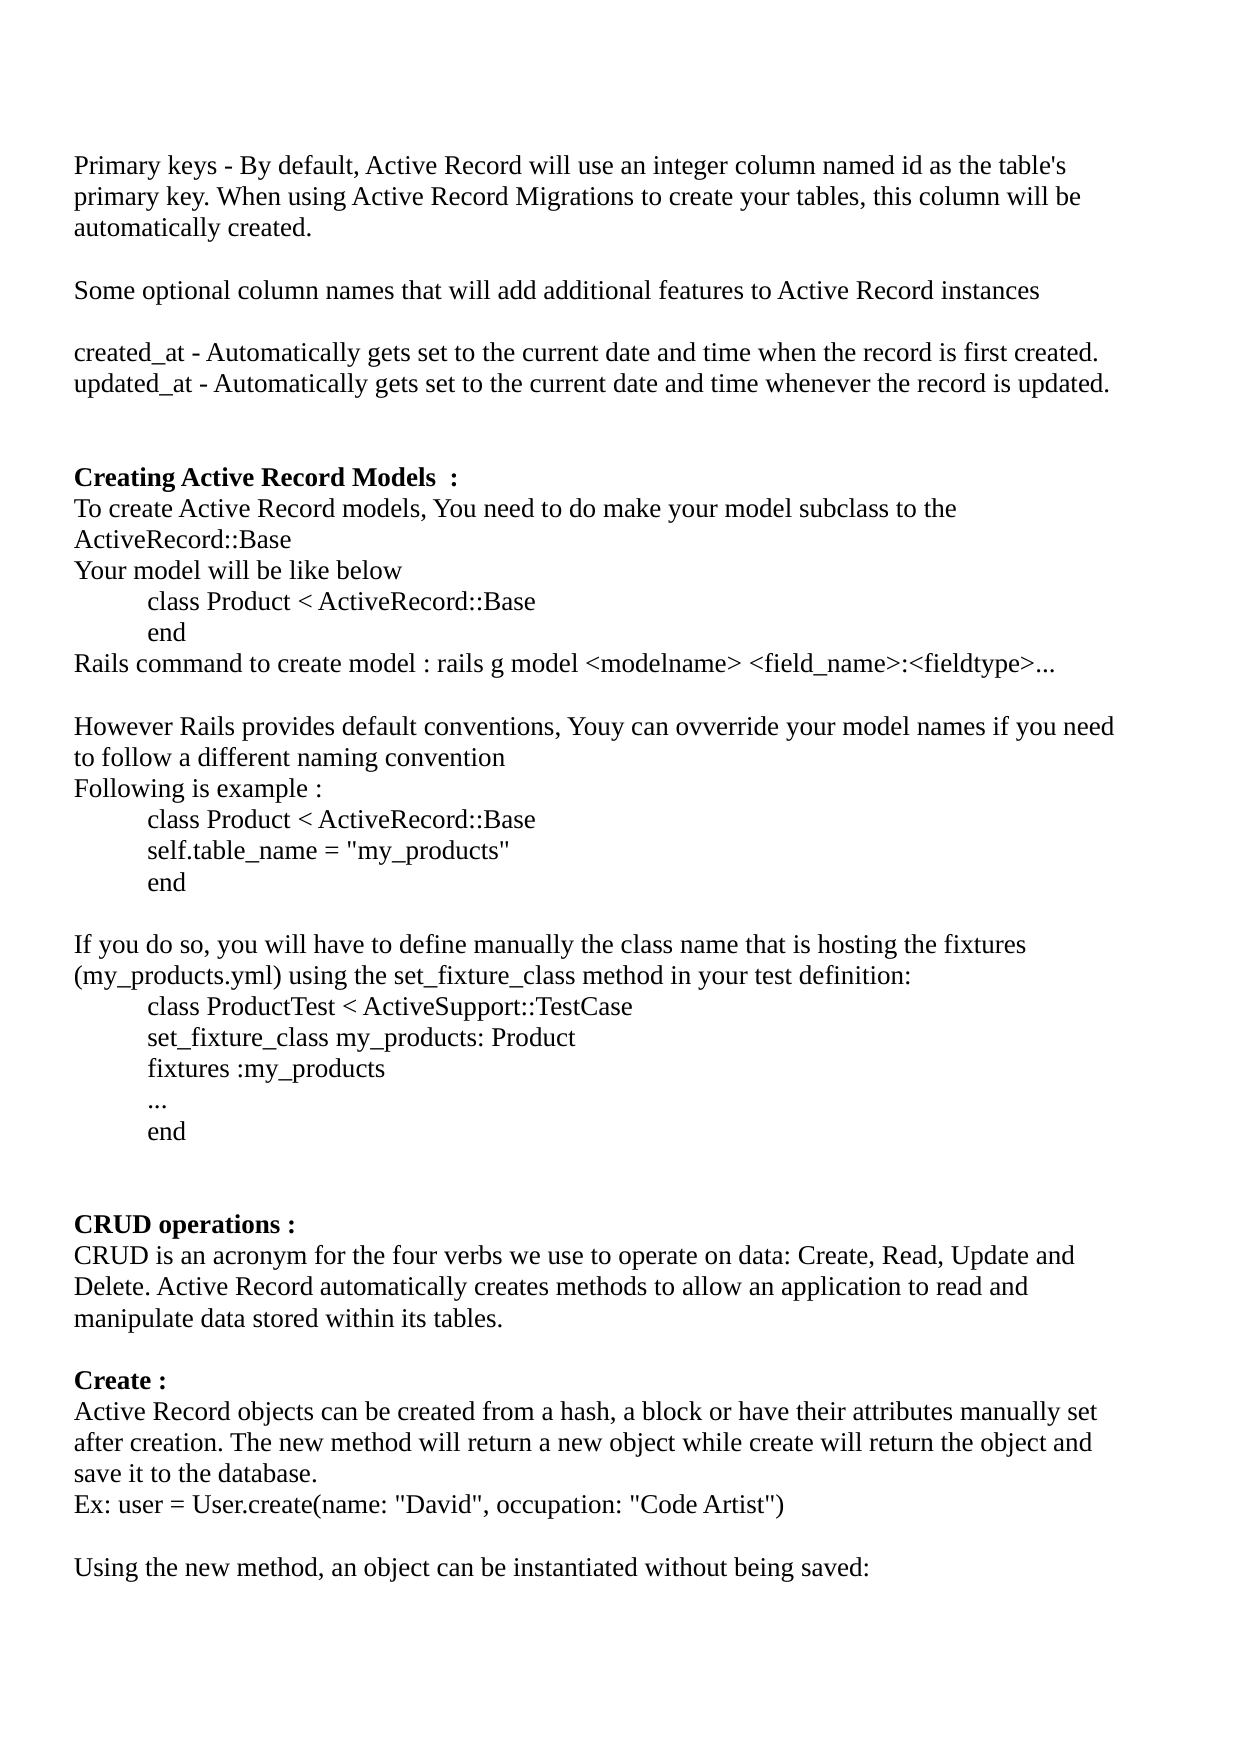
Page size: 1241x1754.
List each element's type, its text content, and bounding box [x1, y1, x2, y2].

text set_fixture_class my_products: Product [73, 1021, 1122, 1052]
text class ProductTest < ActiveSupport::TestCase [73, 990, 1122, 1021]
text ... [73, 1084, 1122, 1115]
text Rails command to create model : rails g model <modelname> <field_name>:<fieldtype>... [73, 648, 1122, 679]
text created_at - Automatically gets set to the current date and time when the record is first created. [73, 336, 1122, 367]
text Some optional column names that will add additional features to Active Record instances [73, 274, 1122, 305]
text Create : [73, 1364, 1122, 1395]
text If you do so, you will have to define manually the class name that is hosting the fixtures (my_products.yml) using the set_fixture_class method in your test definition: [73, 928, 1122, 990]
text class Product < ActiveRecord::Base [73, 803, 1122, 834]
text Your model will be like below [73, 554, 1122, 585]
text Ex: user = User.create(name: "David", occupation: "Code Artist") [73, 1488, 1122, 1520]
text Following is example : [73, 772, 1122, 803]
text CRUD is an acronym for the four verbs we use to operate on data: Create, Read, Update and Delete. Active Record automatically creates methods to allow an application to read and manipulate data stored within its tables. [73, 1239, 1122, 1333]
text fixtures :my_products [73, 1052, 1122, 1084]
text Active Record objects can be created from a hash, a block or have their attributes manually set after creation. The new method will return a new object while create will return the object and save it to the database. [73, 1395, 1122, 1488]
text CRUD operations : [73, 1208, 1122, 1239]
text end [73, 616, 1122, 648]
text end [73, 866, 1122, 897]
text end [73, 1115, 1122, 1146]
text However Rails provides default conventions, Youy can ovverride your model names if you need to follow a different naming convention [73, 710, 1122, 772]
text Creating Active Record Models : [73, 461, 1122, 492]
text class Product < ActiveRecord::Base [73, 585, 1122, 616]
text Primary keys - By default, Active Record will use an integer column named id as the table's primary key. When using Active Record Migrations to create your tables, this column will be automatically created. [73, 149, 1122, 243]
text To create Active Record models, You need to do make your model subclass to the ActiveRecord::Base [73, 492, 1122, 554]
text updated_at - Automatically gets set to the current date and time whenever the record is updated. [73, 367, 1122, 398]
text Using the new method, an object can be instantiated without being saved: [73, 1551, 1122, 1582]
text self.table_name = "my_products" [73, 834, 1122, 866]
